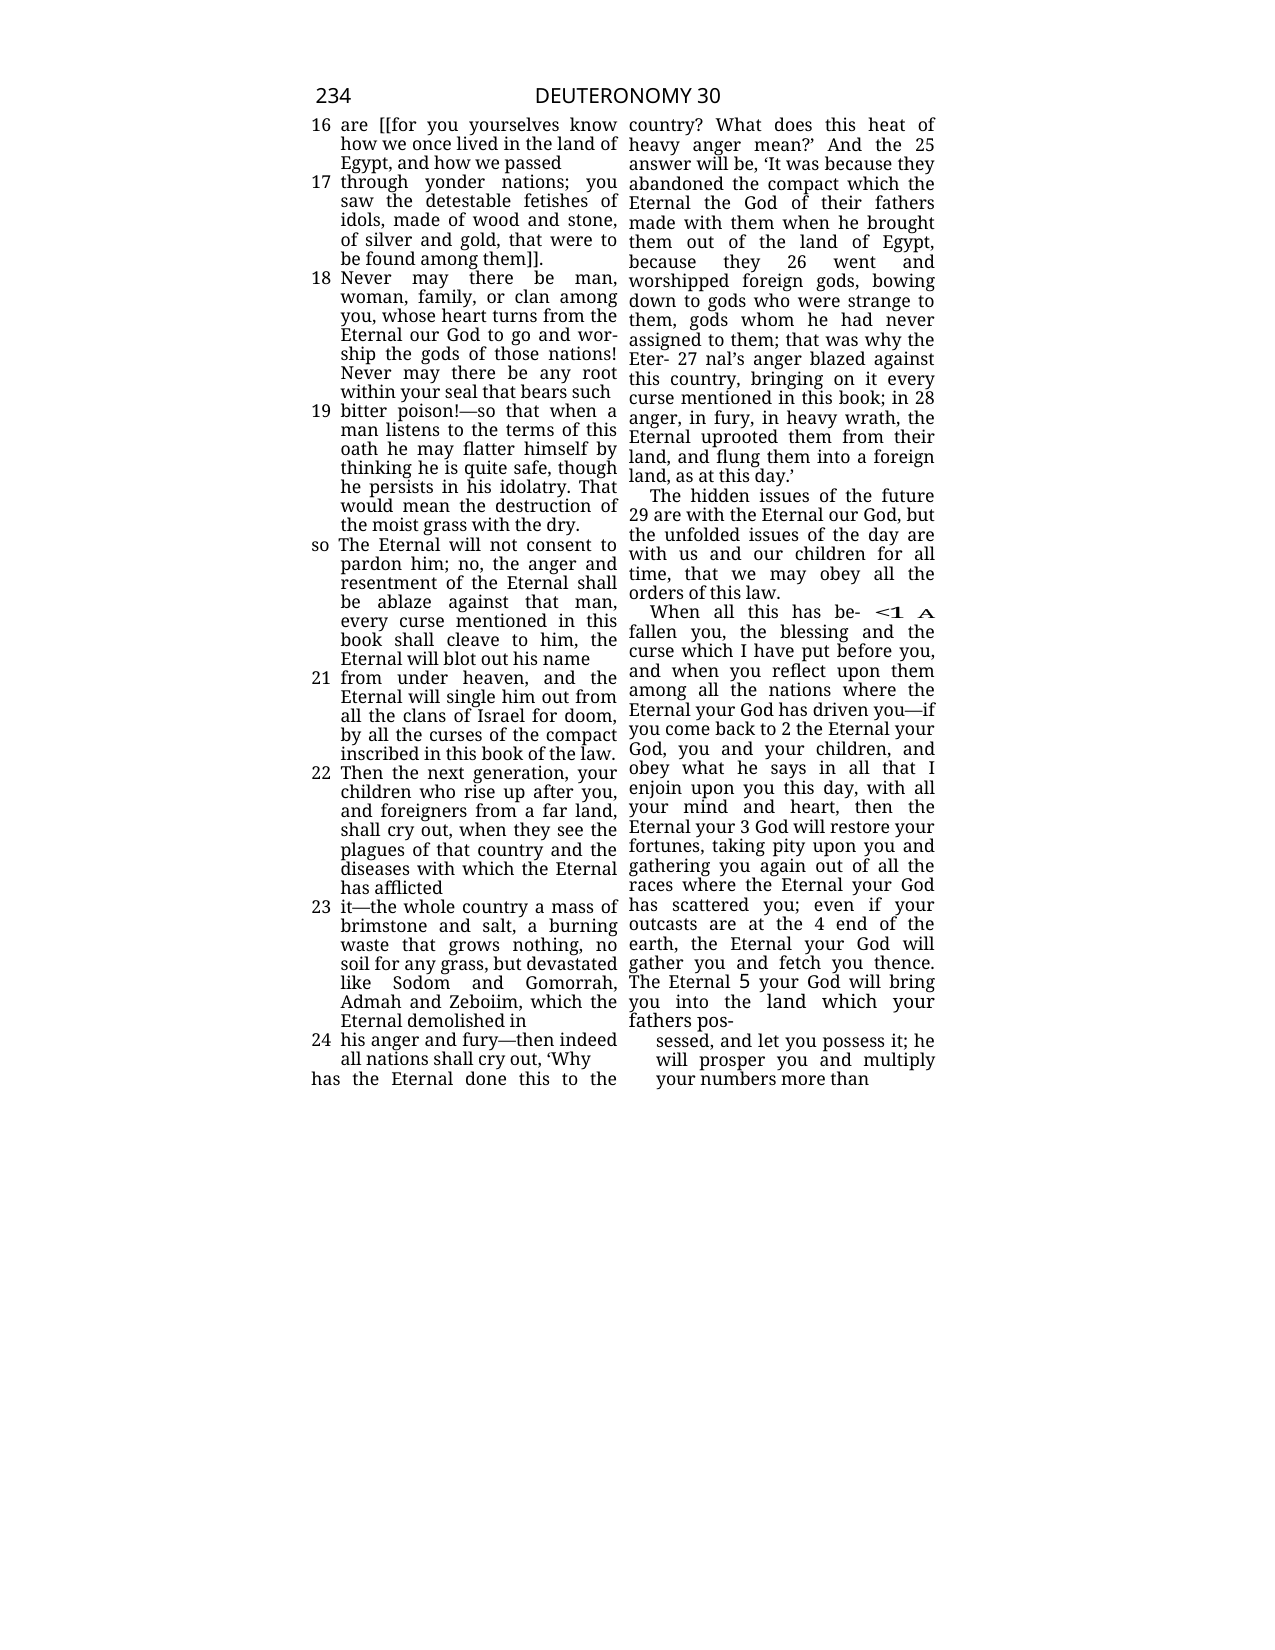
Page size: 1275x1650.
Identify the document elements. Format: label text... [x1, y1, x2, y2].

list through yonder nations; you saw the detestable fetishes of idols, made of wood and stone, of silver and gold, that were to be found among them]]. [311, 173, 617, 269]
text so The Eternal will not consent to pardon him; no, the anger and resentment of the Eternal shall be ablaze against that man, every curse mentioned in this book shall cleave to him, the Eternal will blot out his name [311, 536, 617, 669]
list it—the whole country a mass of brimstone and salt, a burn­ing waste that grows noth­ing, no soil for any grass, but devastated like Sodom and Go­morrah, Admah and Zeboiim, which the Eternal demolished in [311, 898, 617, 1031]
text country? What does this heat of heavy anger mean?’ And the 25 answer will be, ‘It was because they abandoned the compact which the Eternal the God of their fathers made with them when he brought them out of the land of Egypt, because they 26 went and worshipped foreign gods, bowing down to gods who were strange to them, gods whom he had never assigned to them; that was why the Eter- 27 nal’s anger blazed against this country, bringing on it every curse mentioned in this book; in 28 anger, in fury, in heavy wrath, the Eternal uprooted them from their land, and flung them into a foreign land, as at this day.’ [629, 116, 935, 486]
list Then the next generation, your children who rise up after you, and foreigners from a far land, shall cry out, when they see the plagues of that country and the diseases with which the Eternal has afflicted [311, 764, 617, 898]
list are [[for you yourselves know how we once lived in the land of Egypt, and how we passed [311, 116, 617, 173]
list bitter poison!—so that when a man listens to the terms of this oath he may flatter himself by thinking he is quite safe, though he persists in his idolatry. That would mean the destruction of the moist grass with the dry. [311, 402, 617, 536]
text has the Eternal done this to the [311, 1069, 617, 1089]
list Never may there be man, woman, family, or clan among you, whose heart turns from the Eternal our God to go and wor­ship the gods of those nations! Never may there be any root within your seal that bears such [311, 269, 617, 402]
text The hidden issues of the future 29 are with the Eternal our God, but the unfolded issues of the day are with us and our children for all time, that we may obey all the orders of this law. [629, 486, 935, 603]
text sessed, and let you possess it; he will prosper you and multi­ply your numbers more than [656, 1032, 935, 1089]
list his anger and fury—then indeed all nations shall cry out, ‘Why [311, 1031, 617, 1069]
text When all this has be- <1 a fallen you, the blessing and the curse which I have put be­fore you, and when you reflect upon them among all the nations where the Eternal your God has driven you—if you come back to 2 the Eternal your God, you and your children, and obey what he says in all that I enjoin upon you this day, with all your mind and heart, then the Eternal your 3 God will restore your fortunes, taking pity upon you and gathering you again out of all the races where the Eternal your God has scattered you; even if your outcasts are at the 4 end of the earth, the Eternal your God will gather you and fetch you thence. The Eternal 5 your God will bring you into the land which your fathers pos- [629, 603, 935, 1032]
list from under heaven, and the Eternal will single him out from all the clans of Israel for doom, by all the curses of the compact inscribed in this book of the law. [311, 669, 617, 764]
